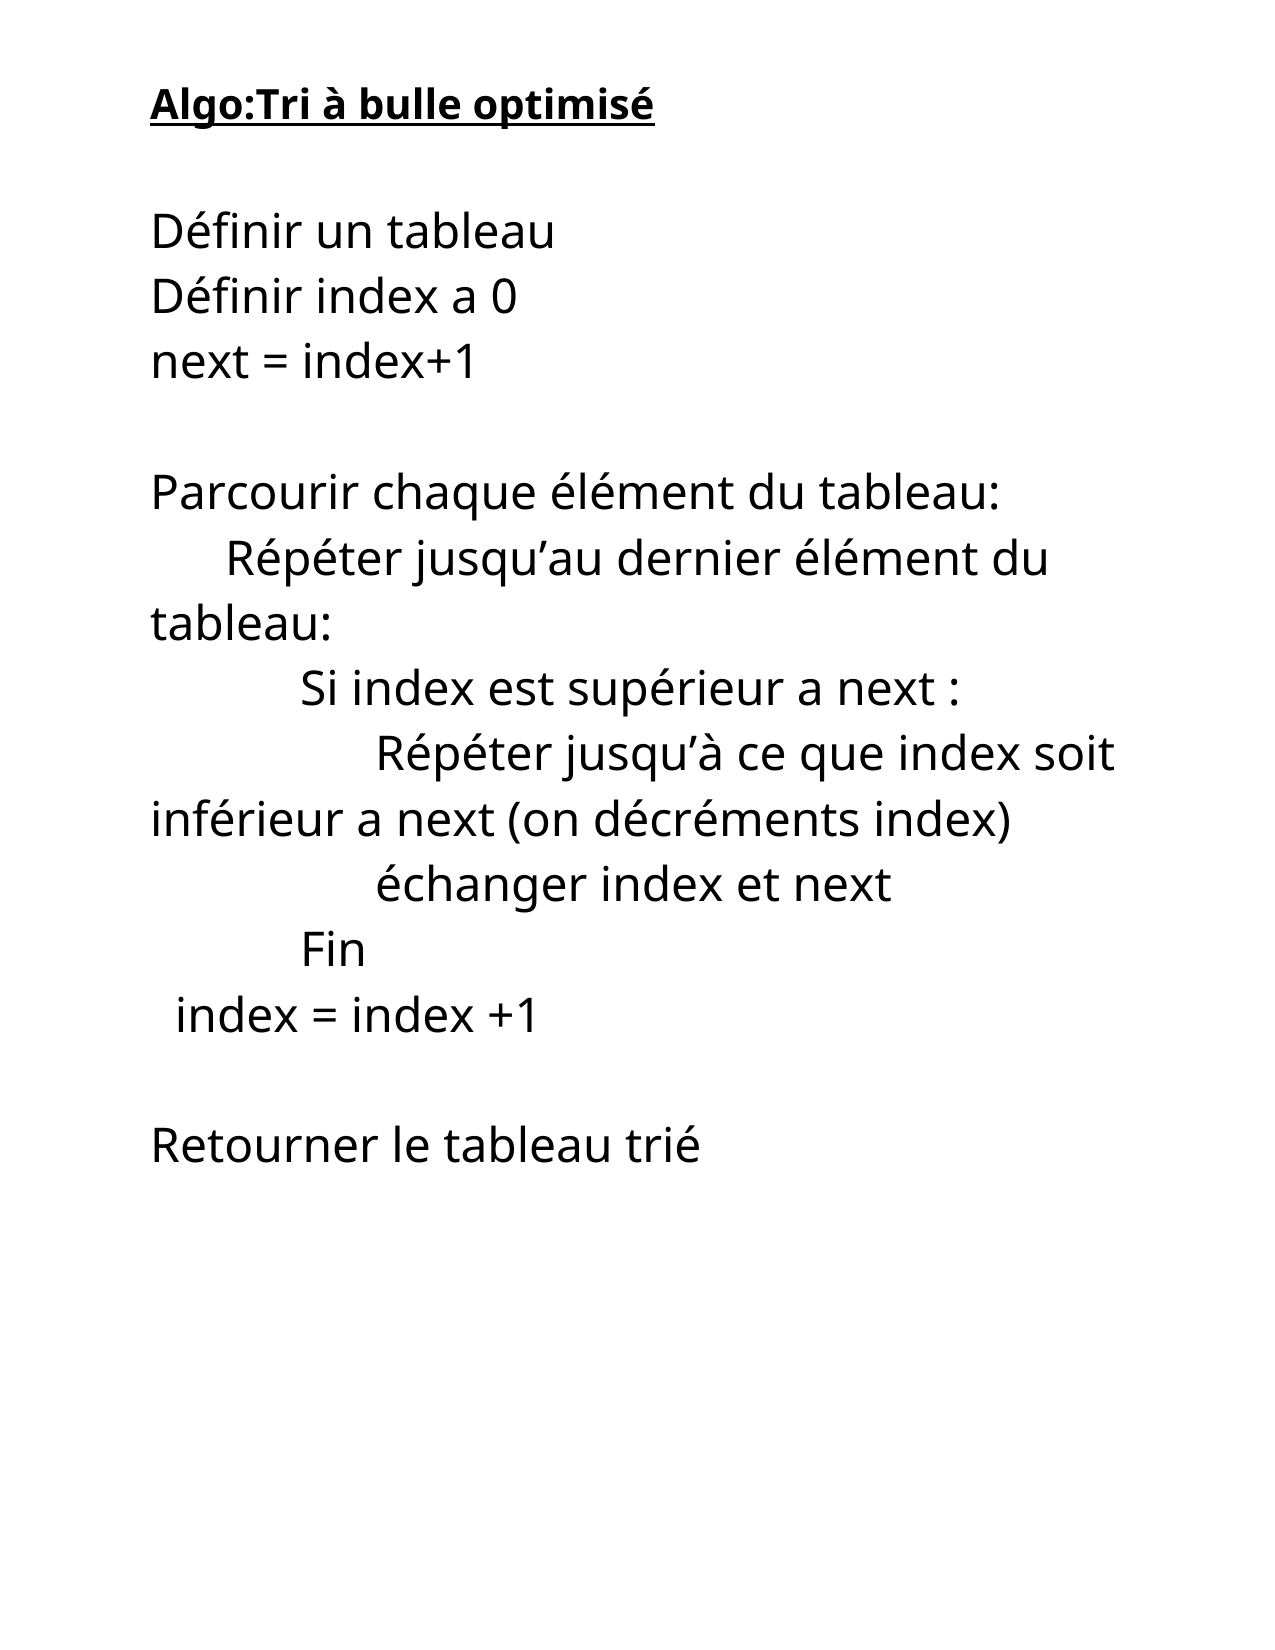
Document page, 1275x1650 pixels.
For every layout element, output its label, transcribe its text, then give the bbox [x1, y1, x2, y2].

text échanger index et next [150, 850, 1125, 916]
text Définir un tableau [150, 197, 1125, 262]
text Fin [150, 916, 1125, 981]
text Répéter jusqu’au dernier élément du tableau: [150, 524, 1125, 654]
text Retourner le tableau trié [150, 1111, 1125, 1177]
text Répéter jusqu’à ce que index soit inférieur a next (on décréments index) [150, 719, 1125, 850]
text Parcourir chaque élément du tableau: [150, 458, 1125, 524]
text next = index+1 [150, 328, 1125, 393]
text Algo:Tri à bulle optimisé [150, 75, 1125, 132]
text Si index est supérieur a next : [150, 654, 1125, 719]
text Définir index a 0 [150, 262, 1125, 328]
text index = index +1 [150, 981, 1125, 1046]
